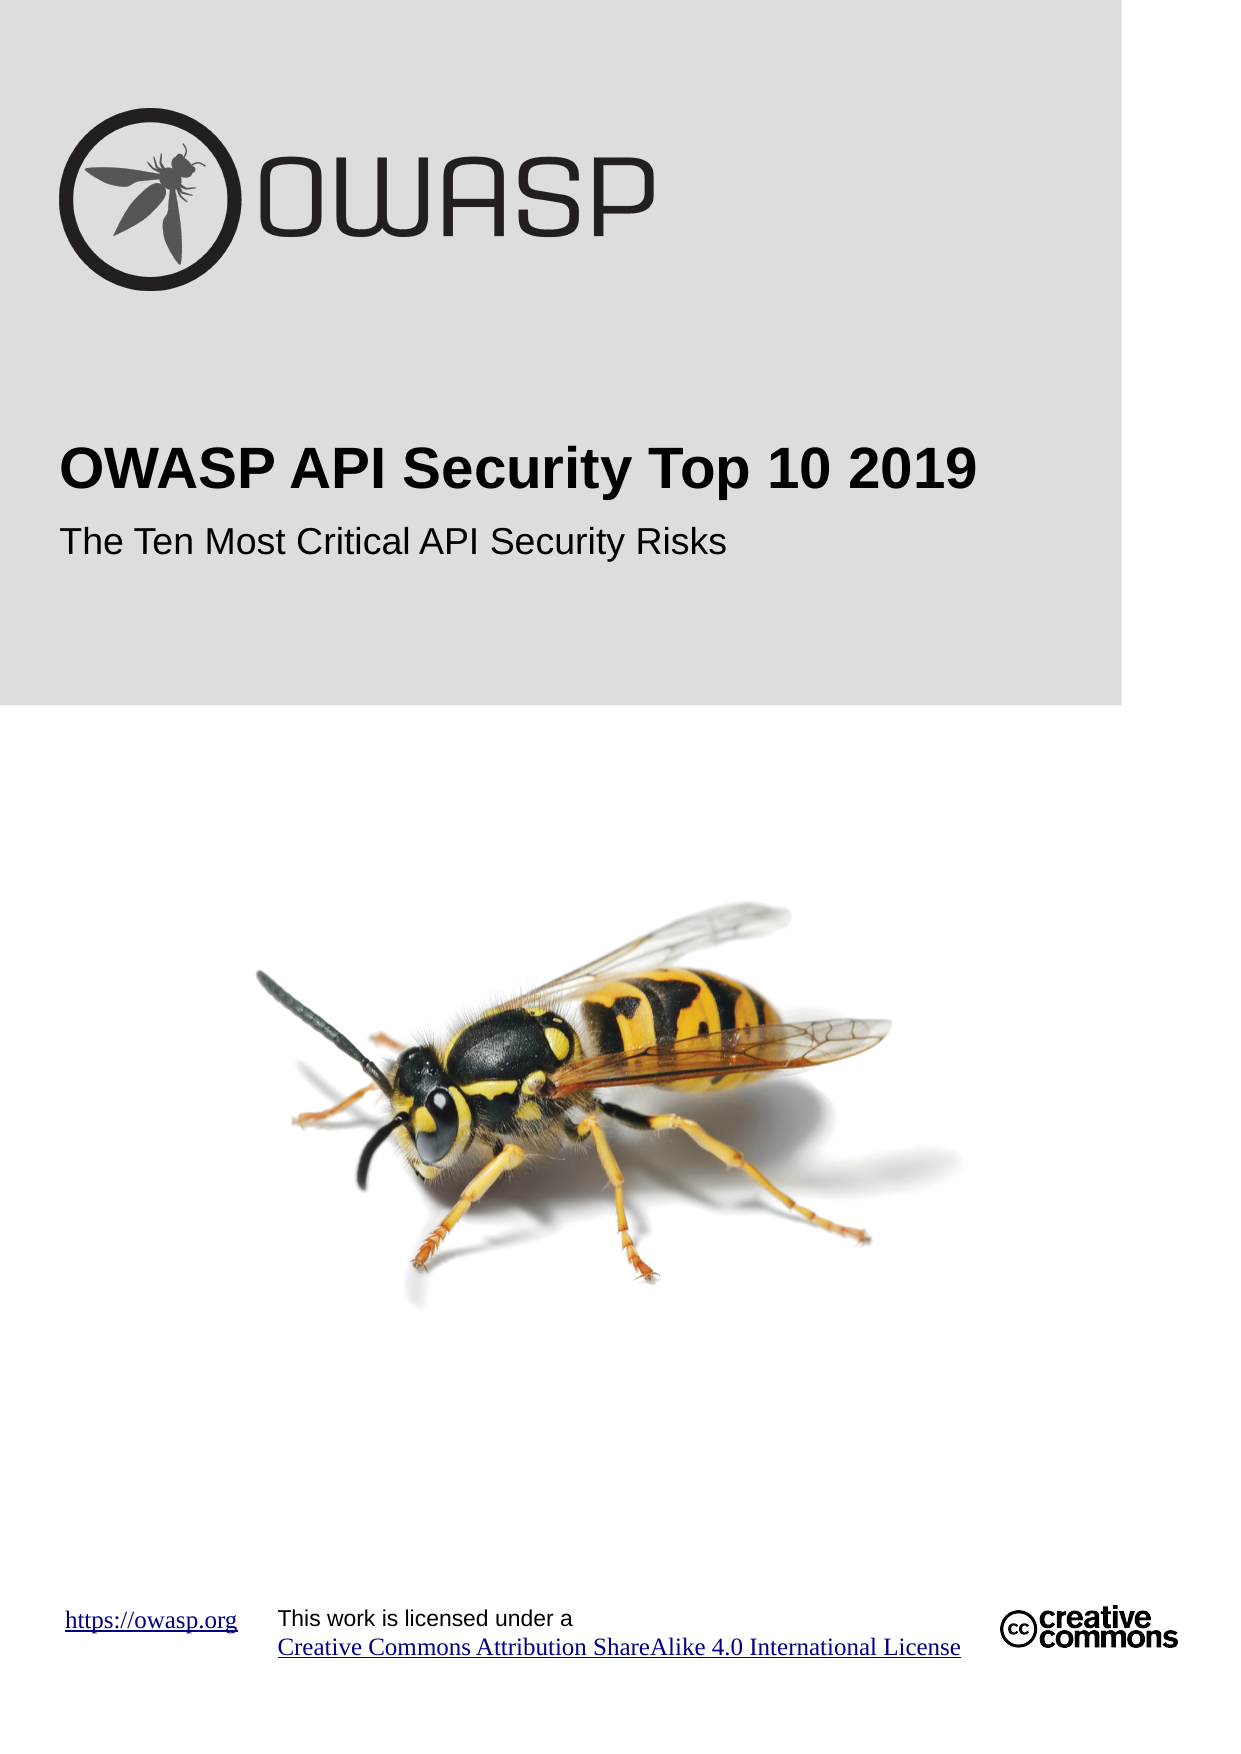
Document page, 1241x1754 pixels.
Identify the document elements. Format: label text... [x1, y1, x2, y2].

title OWASP API Security Top 10 2019 [1122, 433, 1181, 501]
picture [59, 108, 654, 291]
picture [1000, 1605, 1178, 1648]
subtitle The Ten Most Critical API Security Risks [1122, 519, 1181, 562]
picture [202, 823, 1002, 1357]
